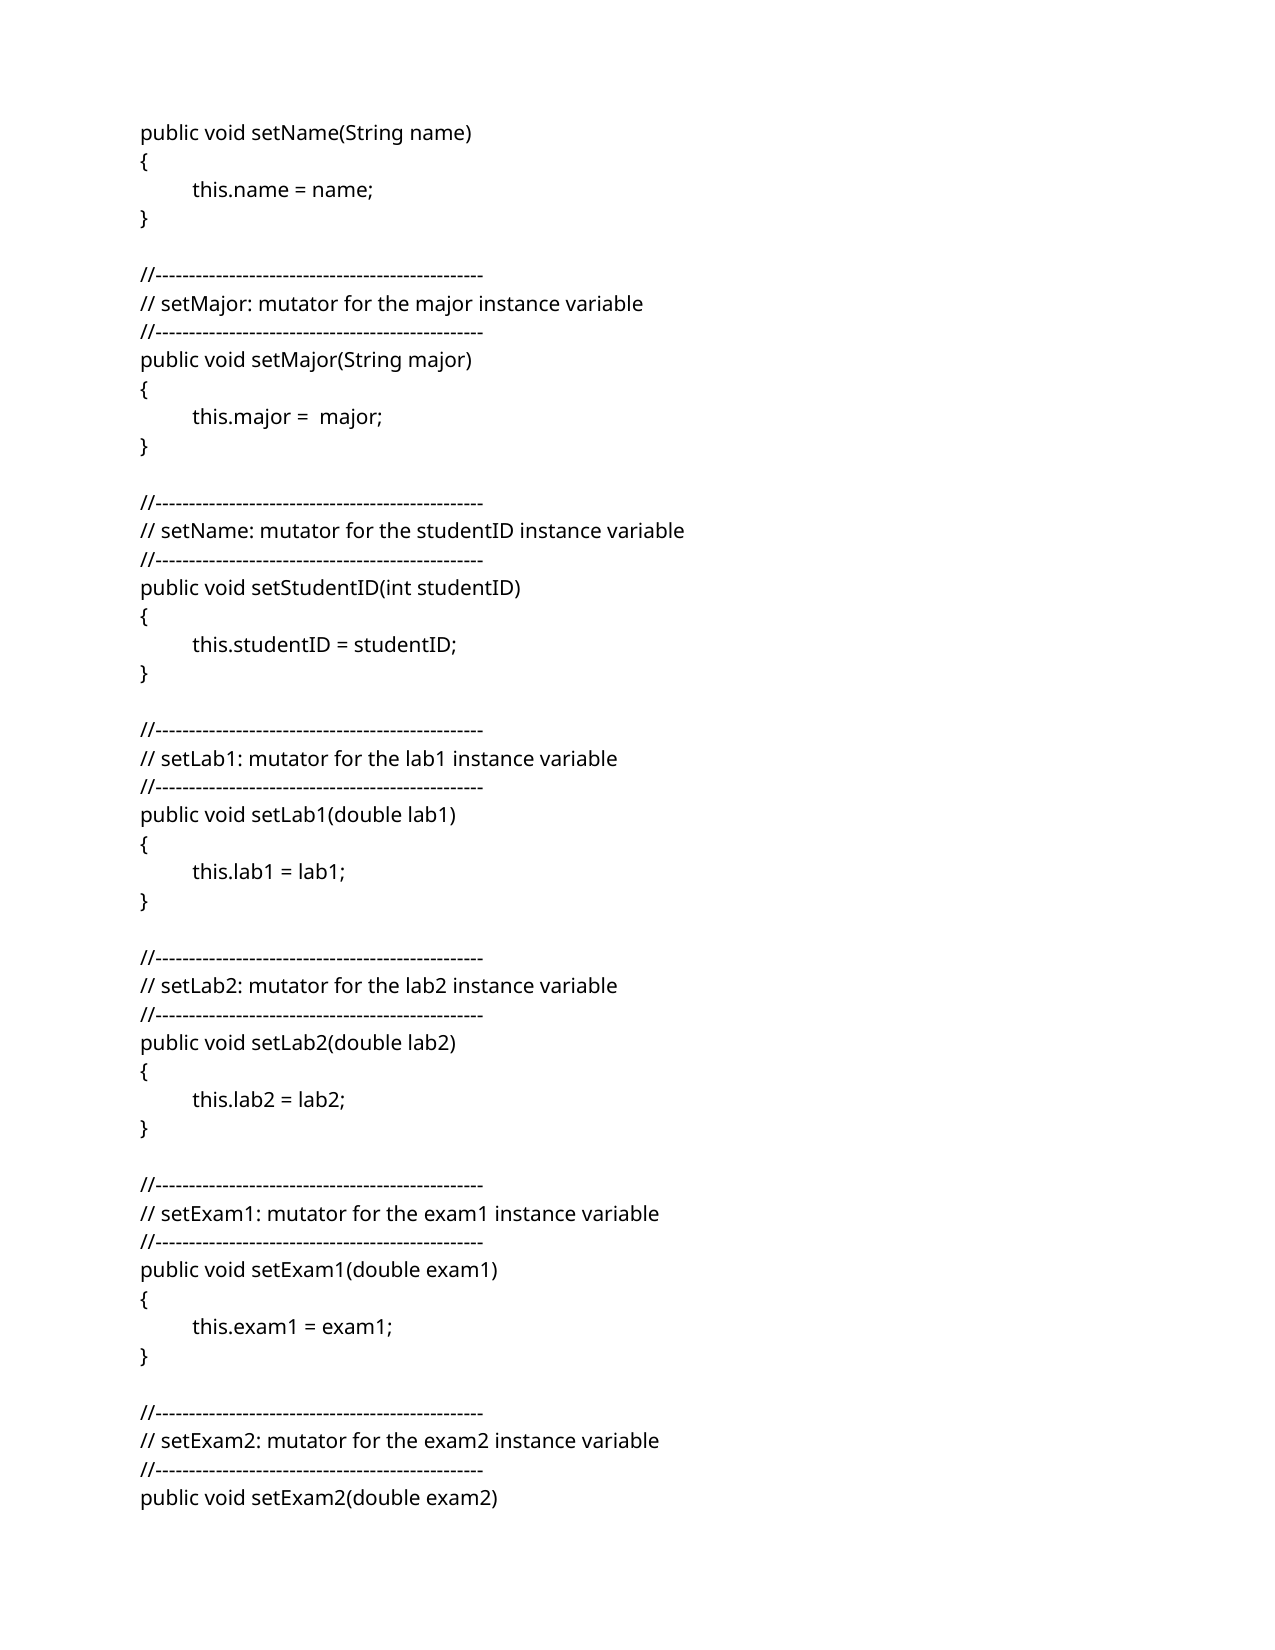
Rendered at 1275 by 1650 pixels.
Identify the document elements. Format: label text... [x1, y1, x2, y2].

text { [118, 602, 1157, 630]
text //------------------------------------------------- [118, 1227, 1157, 1256]
text //------------------------------------------------- [118, 772, 1157, 801]
text this.studentID = studentID; [118, 630, 1157, 658]
text } [118, 658, 1157, 687]
text // setLab1: mutator for the lab1 instance variable [118, 744, 1157, 772]
text } [118, 1113, 1157, 1142]
text //------------------------------------------------- [118, 1398, 1157, 1426]
text //------------------------------------------------- [118, 488, 1157, 516]
text } [118, 203, 1157, 232]
text this.major = major; [118, 402, 1157, 431]
text { [118, 147, 1157, 175]
text //------------------------------------------------- [118, 943, 1157, 971]
text this.lab2 = lab2; [118, 1085, 1157, 1113]
text // setExam1: mutator for the exam1 instance variable [118, 1199, 1157, 1227]
text // setName: mutator for the studentID instance variable [118, 516, 1157, 545]
text this.lab1 = lab1; [118, 857, 1157, 886]
text { [118, 1284, 1157, 1312]
text } [118, 431, 1157, 459]
text // setLab2: mutator for the lab2 instance variable [118, 971, 1157, 1000]
text } [118, 1341, 1157, 1369]
text public void setExam2(double exam2) [118, 1483, 1157, 1512]
text //------------------------------------------------- [118, 1455, 1157, 1483]
text //------------------------------------------------- [118, 317, 1157, 346]
text // setMajor: mutator for the major instance variable [118, 289, 1157, 317]
text public void setLab1(double lab1) [118, 801, 1157, 829]
text //------------------------------------------------- [118, 545, 1157, 573]
text public void setMajor(String major) [118, 346, 1157, 374]
text //------------------------------------------------- [118, 715, 1157, 744]
text { [118, 374, 1157, 402]
text // setExam2: mutator for the exam2 instance variable [118, 1426, 1157, 1455]
text this.name = name; [118, 175, 1157, 203]
text public void setName(String name) [118, 118, 1157, 147]
text { [118, 1057, 1157, 1085]
text this.exam1 = exam1; [118, 1312, 1157, 1341]
text { [118, 829, 1157, 857]
text //------------------------------------------------- [118, 1170, 1157, 1199]
text public void setLab2(double lab2) [118, 1028, 1157, 1057]
text //------------------------------------------------- [118, 1000, 1157, 1028]
text //------------------------------------------------- [118, 260, 1157, 289]
text } [118, 886, 1157, 914]
text public void setStudentID(int studentID) [118, 573, 1157, 602]
text public void setExam1(double exam1) [118, 1256, 1157, 1284]
